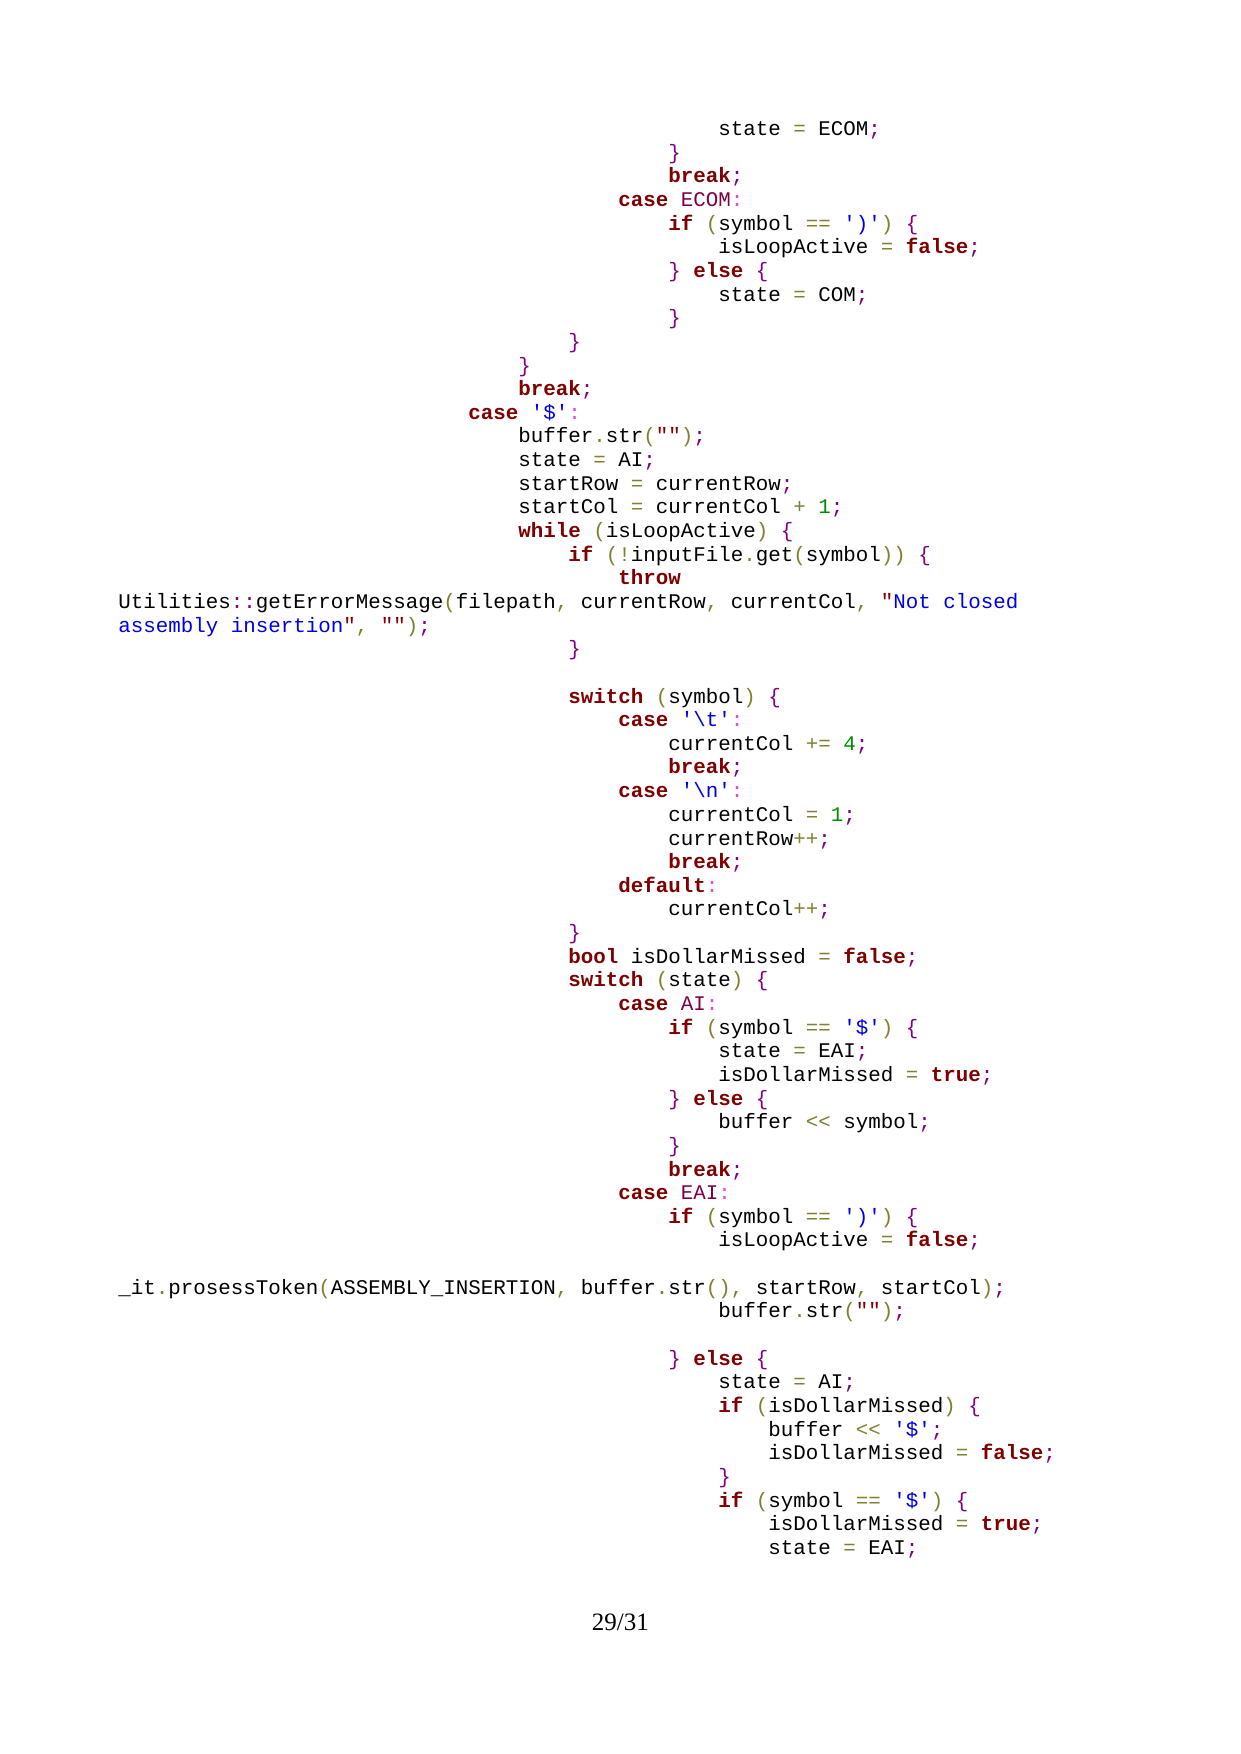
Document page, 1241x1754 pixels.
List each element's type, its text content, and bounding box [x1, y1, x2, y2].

text _it.prosessToken(ASSEMBLY_INSERTION, buffer.str(), startRow, startCol); [118, 1253, 1122, 1300]
text state = ECOM; [118, 118, 1122, 142]
text break; [118, 851, 1122, 875]
text isDollarMissed = true; [118, 1064, 1122, 1088]
text isDollarMissed = true; [118, 1513, 1122, 1537]
text state = COM; [118, 284, 1122, 307]
text bool isDollarMissed = false; [118, 946, 1122, 969]
text if (symbol == ')') { [118, 1206, 1122, 1229]
text if (!inputFile.get(symbol)) { [118, 544, 1122, 567]
text currentCol++; [118, 898, 1122, 922]
text state = AI; [118, 1371, 1122, 1395]
text buffer.str(""); [118, 1300, 1122, 1324]
text if (symbol == '$') { [118, 1489, 1122, 1513]
text state = AI; [118, 449, 1122, 473]
text case AI: [118, 993, 1122, 1017]
text buffer.str(""); [118, 426, 1122, 449]
text currentRow++; [118, 827, 1122, 851]
text switch (state) { [118, 969, 1122, 993]
text default: [118, 875, 1122, 898]
text break; [118, 378, 1122, 402]
text } else { [118, 1348, 1122, 1371]
text buffer << symbol; [118, 1111, 1122, 1135]
text isLoopActive = false; [118, 236, 1122, 260]
text break; [118, 757, 1122, 780]
text isDollarMissed = false; [118, 1442, 1122, 1466]
text case ECOM: [118, 189, 1122, 213]
text currentCol += 4; [118, 733, 1122, 757]
text } [118, 1135, 1122, 1158]
text } [118, 307, 1122, 331]
text case '\n': [118, 780, 1122, 804]
text } [118, 1466, 1122, 1489]
text state = EAI; [118, 1040, 1122, 1064]
text } else { [118, 260, 1122, 284]
text break; [118, 1158, 1122, 1182]
text } [118, 331, 1122, 354]
text } [118, 142, 1122, 165]
text switch (symbol) { [118, 686, 1122, 709]
text if (isDollarMissed) { [118, 1395, 1122, 1419]
text case EAI: [118, 1182, 1122, 1206]
text } else { [118, 1088, 1122, 1111]
text case '$': [118, 402, 1122, 426]
text } [118, 638, 1122, 662]
text } [118, 922, 1122, 946]
text startCol = currentCol + 1; [118, 496, 1122, 520]
text startRow = currentRow; [118, 473, 1122, 496]
text throw Utilities::getErrorMessage(filepath, currentRow, currentCol, "Not closed assembly insertion", ""); [118, 567, 1122, 638]
text isLoopActive = false; [118, 1229, 1122, 1253]
text if (symbol == '$') { [118, 1017, 1122, 1040]
text break; [118, 165, 1122, 189]
text } [118, 354, 1122, 378]
text currentCol = 1; [118, 804, 1122, 827]
text if (symbol == ')') { [118, 213, 1122, 236]
text while (isLoopActive) { [118, 520, 1122, 544]
text buffer << '$'; [118, 1419, 1122, 1442]
text state = EAI; [118, 1537, 1122, 1561]
text case '\t': [118, 709, 1122, 733]
